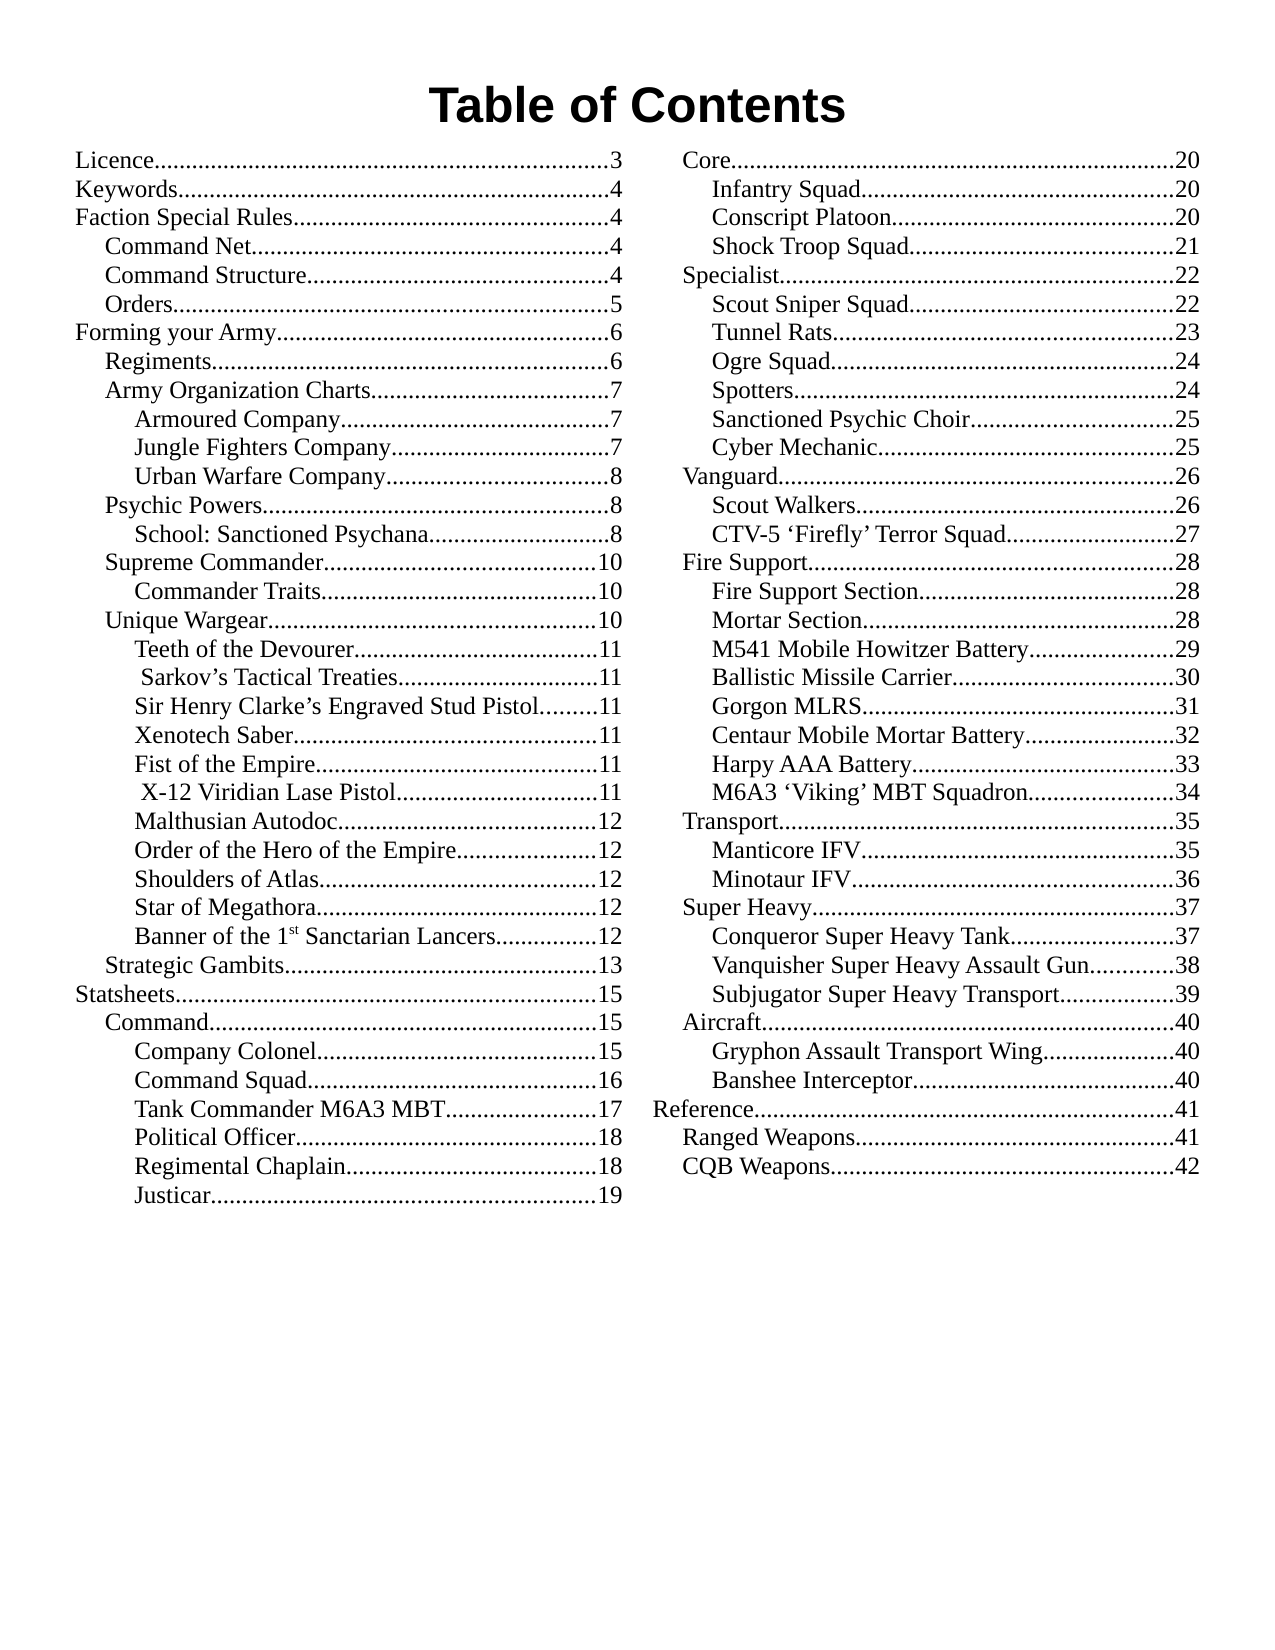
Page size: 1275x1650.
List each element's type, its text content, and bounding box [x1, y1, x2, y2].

text Core 20 [682, 145, 1200, 174]
text Psychic Powers 8 [104, 490, 622, 519]
text Subjugator Super Heavy Transport 39 [712, 979, 1200, 1007]
text M541 Mobile Howitzer Battery 29 [712, 634, 1200, 662]
text Regimental Chaplain 18 [134, 1151, 622, 1180]
text Banshee Interceptor 40 [712, 1065, 1200, 1094]
text Specialist 22 [682, 260, 1200, 289]
text Minotaur IFV 36 [712, 864, 1200, 892]
text Xenotech Saber 11 [134, 720, 622, 749]
text School: Sanctioned Psychana 8 [134, 519, 622, 547]
text Shock Troop Squad 21 [712, 231, 1200, 260]
text Spotters 24 [712, 375, 1200, 404]
text Orders 5 [104, 289, 622, 317]
text Ogre Squad 24 [712, 346, 1200, 375]
text Mortar Section 28 [712, 605, 1200, 634]
text Reference 41 [652, 1094, 1200, 1122]
text Teeth of the Devourer 11 [134, 634, 622, 662]
text Company Colonel 15 [134, 1036, 622, 1065]
text Licence 3 [75, 145, 622, 174]
subtitle Table of Contents [75, 75, 1200, 132]
text Tank Commander M6A3 MBT 17 [134, 1094, 622, 1122]
text Fist of the Empire 11 [134, 749, 622, 777]
text Forming your Army 6 [75, 317, 622, 346]
text Vanquisher Super Heavy Assault Gun 38 [712, 950, 1200, 979]
text Political Officer 18 [134, 1122, 622, 1151]
text Harpy AAA Battery 33 [712, 749, 1200, 777]
text Command 15 [104, 1007, 622, 1036]
text Regiments 6 [104, 346, 622, 375]
text Cyber Mechanic 25 [712, 432, 1200, 461]
text Sarkov’s Tactical Treaties 11 [134, 662, 622, 691]
text Army Organization Charts 7 [104, 375, 622, 404]
text Ranged Weapons 41 [682, 1122, 1200, 1151]
text Fire Support Section 28 [712, 576, 1200, 605]
text Unique Wargear 10 [104, 605, 622, 634]
text Commander Traits 10 [134, 576, 622, 605]
text Sir Henry Clarke’s Engraved Stud Pistol 11 [134, 691, 622, 720]
text Order of the Hero of the Empire 12 [134, 835, 622, 864]
text Armoured Company 7 [134, 404, 622, 432]
text Urban Warfare Company 8 [134, 461, 622, 490]
text Ballistic Missile Carrier 30 [712, 662, 1200, 691]
text Fire Support 28 [682, 547, 1200, 576]
text Gorgon MLRS 31 [712, 691, 1200, 720]
text Manticore IFV 35 [712, 835, 1200, 864]
text Shoulders of Atlas 12 [134, 864, 622, 892]
text Supreme Commander 10 [104, 547, 622, 576]
text Gryphon Assault Transport Wing 40 [712, 1036, 1200, 1065]
text Faction Special Rules 4 [75, 202, 622, 231]
text M6A3 ‘Viking’ MBT Squadron 34 [712, 777, 1200, 806]
text Transport 35 [682, 806, 1200, 835]
text Malthusian Autodoc 12 [134, 806, 622, 835]
text Command Structure 4 [104, 260, 622, 289]
text Command Squad 16 [134, 1065, 622, 1094]
text Centaur Mobile Mortar Battery 32 [712, 720, 1200, 749]
text Strategic Gambits 13 [104, 950, 622, 979]
text Aircraft 40 [682, 1007, 1200, 1036]
text CQB Weapons 42 [682, 1151, 1200, 1180]
text Infantry Squad 20 [712, 174, 1200, 202]
text Conscript Platoon 20 [712, 202, 1200, 231]
text Jungle Fighters Company 7 [134, 432, 622, 461]
text Justicar 19 [134, 1180, 622, 1209]
text Vanguard 26 [682, 461, 1200, 490]
text Tunnel Rats 23 [712, 317, 1200, 346]
text Sanctioned Psychic Choir 25 [712, 404, 1200, 432]
text Scout Sniper Squad 22 [712, 289, 1200, 317]
text Statsheets 15 [75, 979, 622, 1007]
text Conqueror Super Heavy Tank 37 [712, 921, 1200, 950]
text CTV-5 ‘Firefly’ Terror Squad 27 [712, 519, 1200, 547]
text Super Heavy 37 [682, 892, 1200, 921]
text Keywords 4 [75, 174, 622, 202]
text Command Net 4 [104, 231, 622, 260]
text X-12 Viridian Lase Pistol 11 [134, 777, 622, 806]
text Banner of the 1st Sanctarian Lancers 12 [134, 921, 622, 950]
text Star of Megathora 12 [134, 892, 622, 921]
text Scout Walkers 26 [712, 490, 1200, 519]
